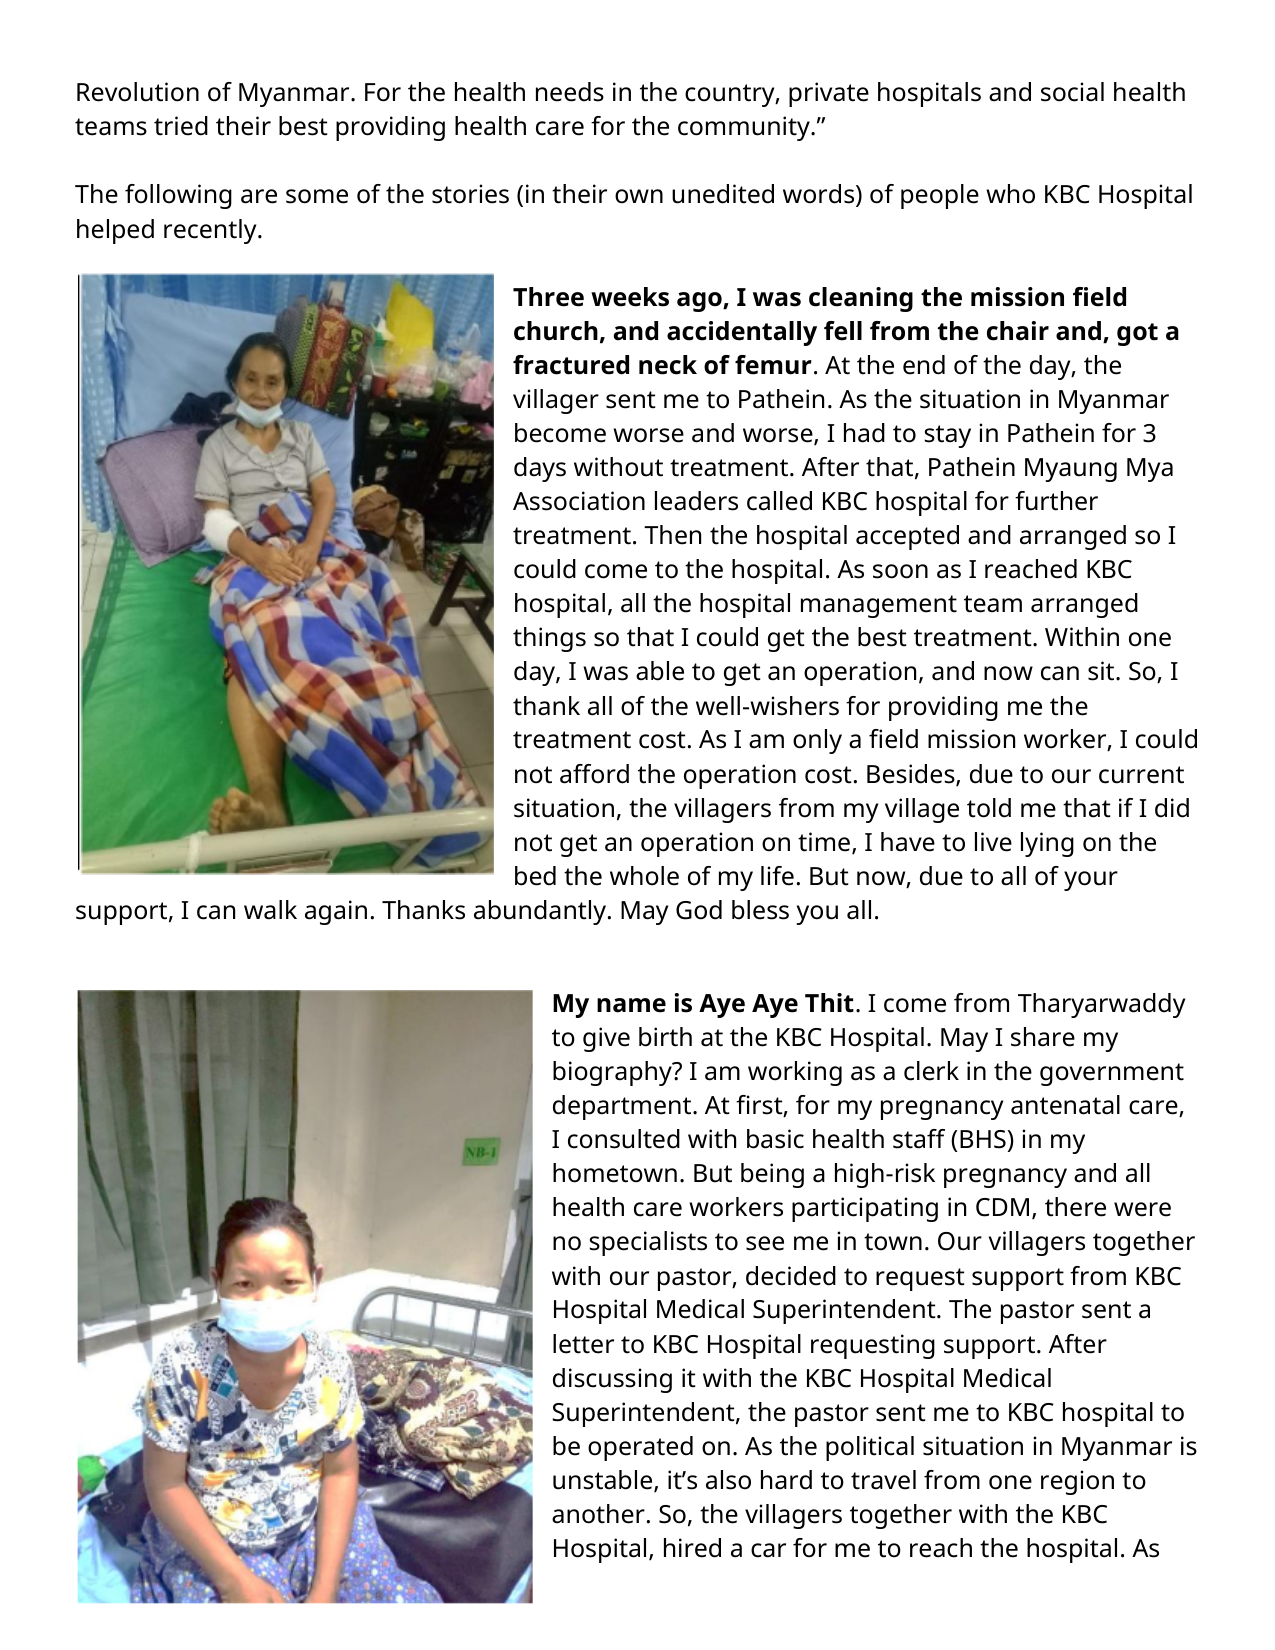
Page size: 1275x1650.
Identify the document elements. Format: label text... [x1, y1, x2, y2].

text Revolution of Myanmar. For the health needs in the country, private hospitals and social health teams tried their best providing health care for the community.” [75, 75, 1200, 143]
picture [78, 272, 494, 875]
text The following are some of the stories (in their own unedited words) of people who KBC Hospital helped recently. [75, 177, 1200, 245]
picture [77, 990, 533, 1605]
text Three weeks ago, I was cleaning the mission field church, and accidentally fell from the chair and, got a fractured neck of femur. At the end of the day, the villager sent me to Pathein. As the situation in Myanmar become worse and worse, I had to stay in Pathein for 3 days without treatment. After that, Pathein Myaung Mya Association leaders called KBC hospital for further treatment. Then the hospital accepted and arranged so I could come to the hospital. As soon as I reached KBC hospital, all the hospital management team arranged things so that I could get the best treatment. Within one day, I was able to get an operation, and now can sit. So, I thank all of the well-wishers for providing me the treatment cost. As I am only a field mission worker, I could not afford the operation cost. Besides, due to our current situation, the villagers from my village told me that if I did not get an operation on time, I have to live lying on the bed the whole of my life. But now, due to all of your support, I can walk again. Thanks abundantly. May God bless you all. [75, 279, 1200, 927]
text My name is Aye Aye Thit. I come from Tharyarwaddy to give birth at the KBC Hospital. May I share my biography? I am working as a clerk in the government department. At first, for my pregnancy antenatal care, I consulted with basic health staff (BHS) in my hometown. But being a high-risk pregnancy and all health care workers participating in CDM, there were no specialists to see me in town. Our villagers together with our pastor, decided to request support from KBC Hospital Medical Superintendent. The pastor sent a letter to KBC Hospital requesting support. After discussing it with the KBC Hospital Medical Superintendent, the pastor sent me to KBC hospital to be operated on. As the political situation in Myanmar is unstable, it’s also hard to travel from one region to another. So, the villagers together with the KBC Hospital, hired a car for me to reach the hospital. As [75, 986, 1200, 1565]
